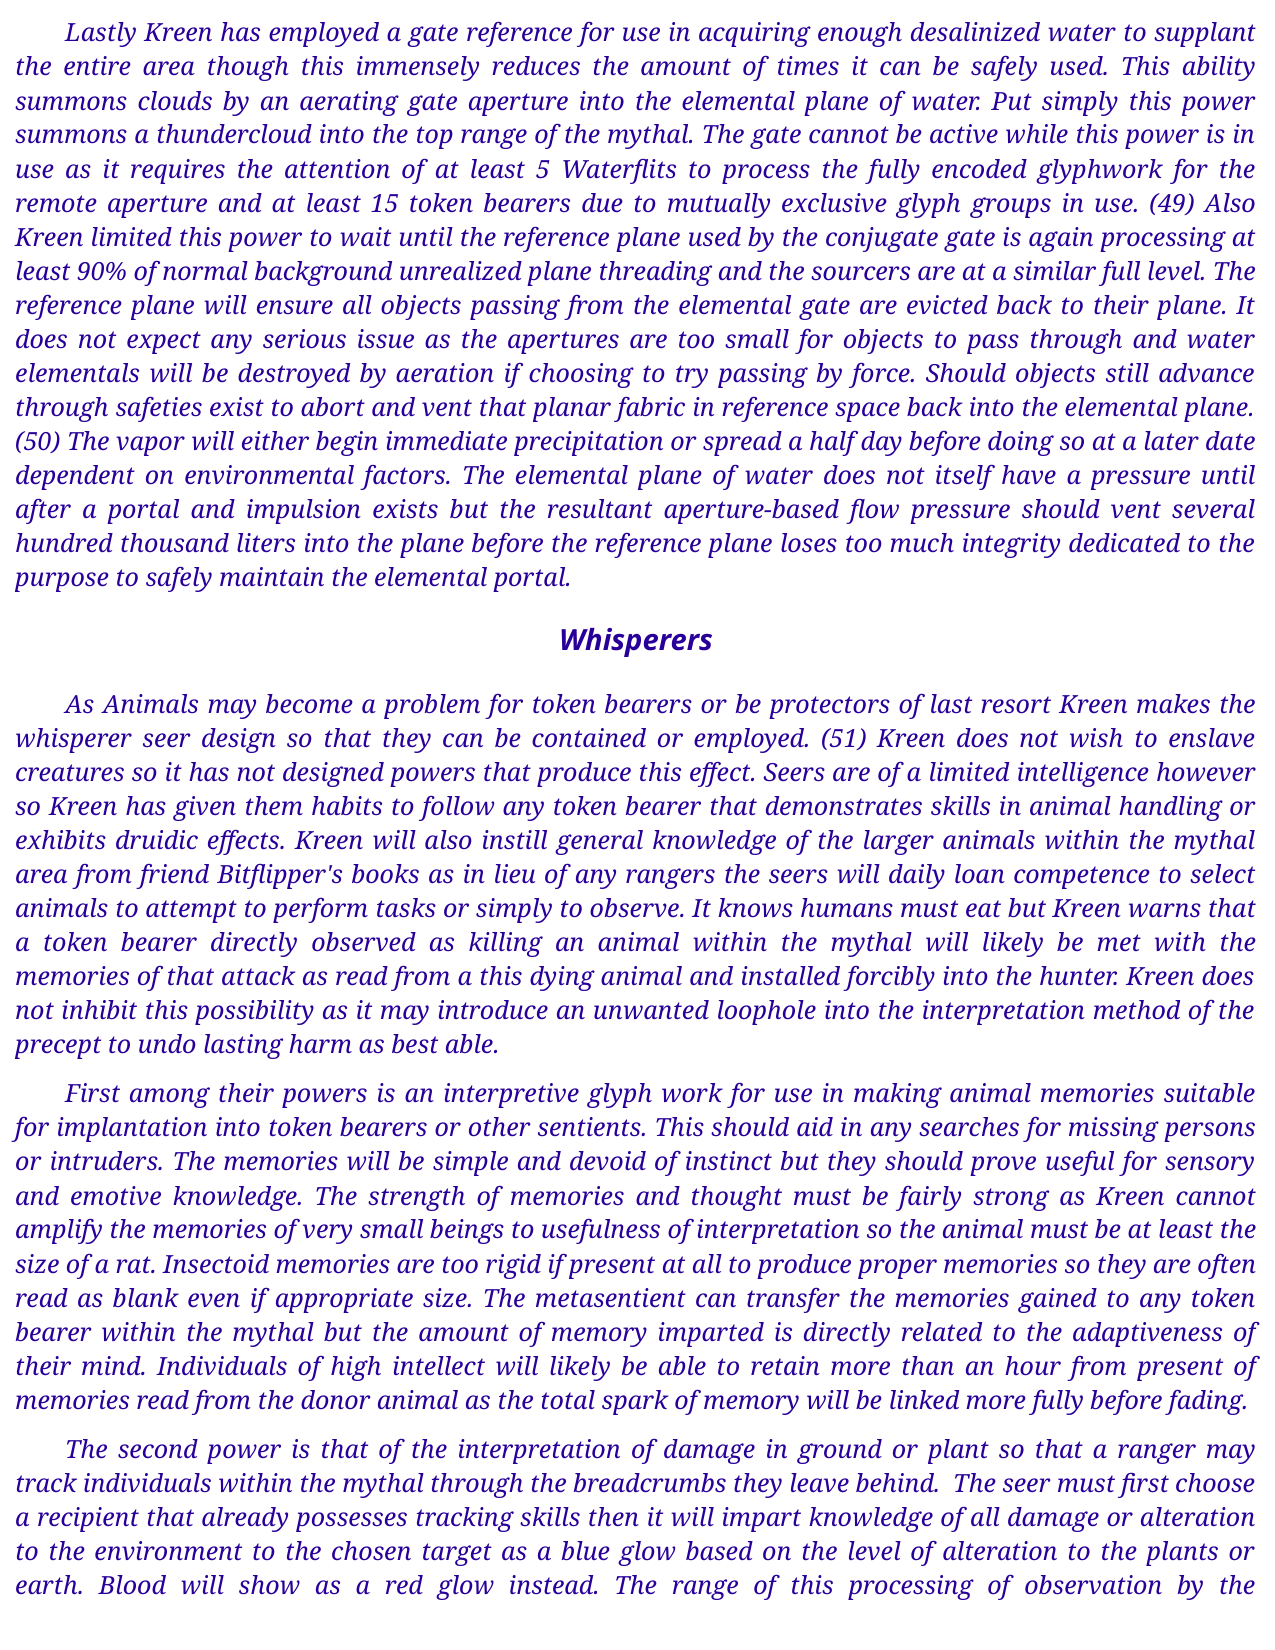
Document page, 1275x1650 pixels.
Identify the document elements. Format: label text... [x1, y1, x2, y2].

text The second power is that of the interpretation of damage in ground or plant so that a ranger may track individuals within the mythal through the breadcrumbs they leave behind. The seer must first choose a recipient that already possesses tracking skills then it will impart knowledge of all damage or alteration to the environment to the chosen target as a blue glow based on the level of alteration to the plants or earth. Blood will show as a red glow instead. The range of this processing of observation by the [15, 1432, 1260, 1602]
text Lastly Kreen has employed a gate reference for use in acquiring enough desalinized water to supplant the entire area though this immensely reduces the amount of times it can be safely used. This ability summons clouds by an aerating gate aperture into the elemental plane of water. Put simply this power summons a thundercloud into the top range of the mythal. The gate cannot be active while this power is in use as it requires the attention of at least 5 Waterflits to process the fully encoded glyphwork for the remote aperture and at least 15 token bearers due to mutually exclusive glyph groups in use. (49) Also Kreen limited this power to wait until the reference plane used by the conjugate gate is again processing at least 90% of normal background unrealized plane threading and the sourcers are at a similar full level. The reference plane will ensure all objects passing from the elemental gate are evicted back to their plane. It does not expect any serious issue as the apertures are too small for objects to pass through and water elementals will be destroyed by aeration if choosing to try passing by force. Should objects still advance through safeties exist to abort and vent that planar fabric in reference space back into the elemental plane. (50) The vapor will either begin immediate precipitation or spread a half day before doing so at a later date dependent on environmental factors. The elemental plane of water does not itself have a pressure until after a portal and impulsion exists but the resultant aperture-based flow pressure should vent several hundred thousand liters into the plane before the reference plane loses too much integrity dedicated to the purpose to safely maintain the elemental portal. [15, 15, 1260, 594]
text First among their powers is an interpretive glyph work for use in making animal memories suitable for implantation into token bearers or other sentients. This should aid in any searches for missing persons or intruders. The memories will be simple and devoid of instinct but they should prove useful for sensory and emotive knowledge. The strength of memories and thought must be fairly strong as Kreen cannot amplify the memories of very small beings to usefulness of interpretation so the animal must be at least the size of a rat. Insectoid memories are too rigid if present at all to produce proper memories so they are often read as blank even if appropriate size. The metasentient can transfer the memories gained to any token bearer within the mythal but the amount of memory imparted is directly related to the adaptiveness of their mind. Individuals of high intellect will likely be able to retain more than an hour from present of memories read from the donor animal as the total spark of memory will be linked more fully before fading. [15, 1076, 1260, 1417]
text As Animals may become a problem for token bearers or be protectors of last resort Kreen makes the whisperer seer design so that they can be contained or employed. (51) Kreen does not wish to enslave creatures so it has not designed powers that produce this effect. Seers are of a limited intelligence however so Kreen has given them habits to follow any token bearer that demonstrates skills in animal handling or exhibits druidic effects. Kreen will also instill general knowledge of the larger animals within the mythal area from friend Bitflipper's books as in lieu of any rangers the seers will daily loan competence to select animals to attempt to perform tasks or simply to observe. It knows humans must eat but Kreen warns that a token bearer directly observed as killing an animal within the mythal will likely be met with the memories of that attack as read from a this dying animal and installed forcibly into the hunter. Kreen does not inhibit this possibility as it may introduce an unwanted loophole into the interpretation method of the precept to undo lasting harm as best able. [15, 686, 1260, 1061]
subtitle Whisperers [15, 619, 1260, 659]
